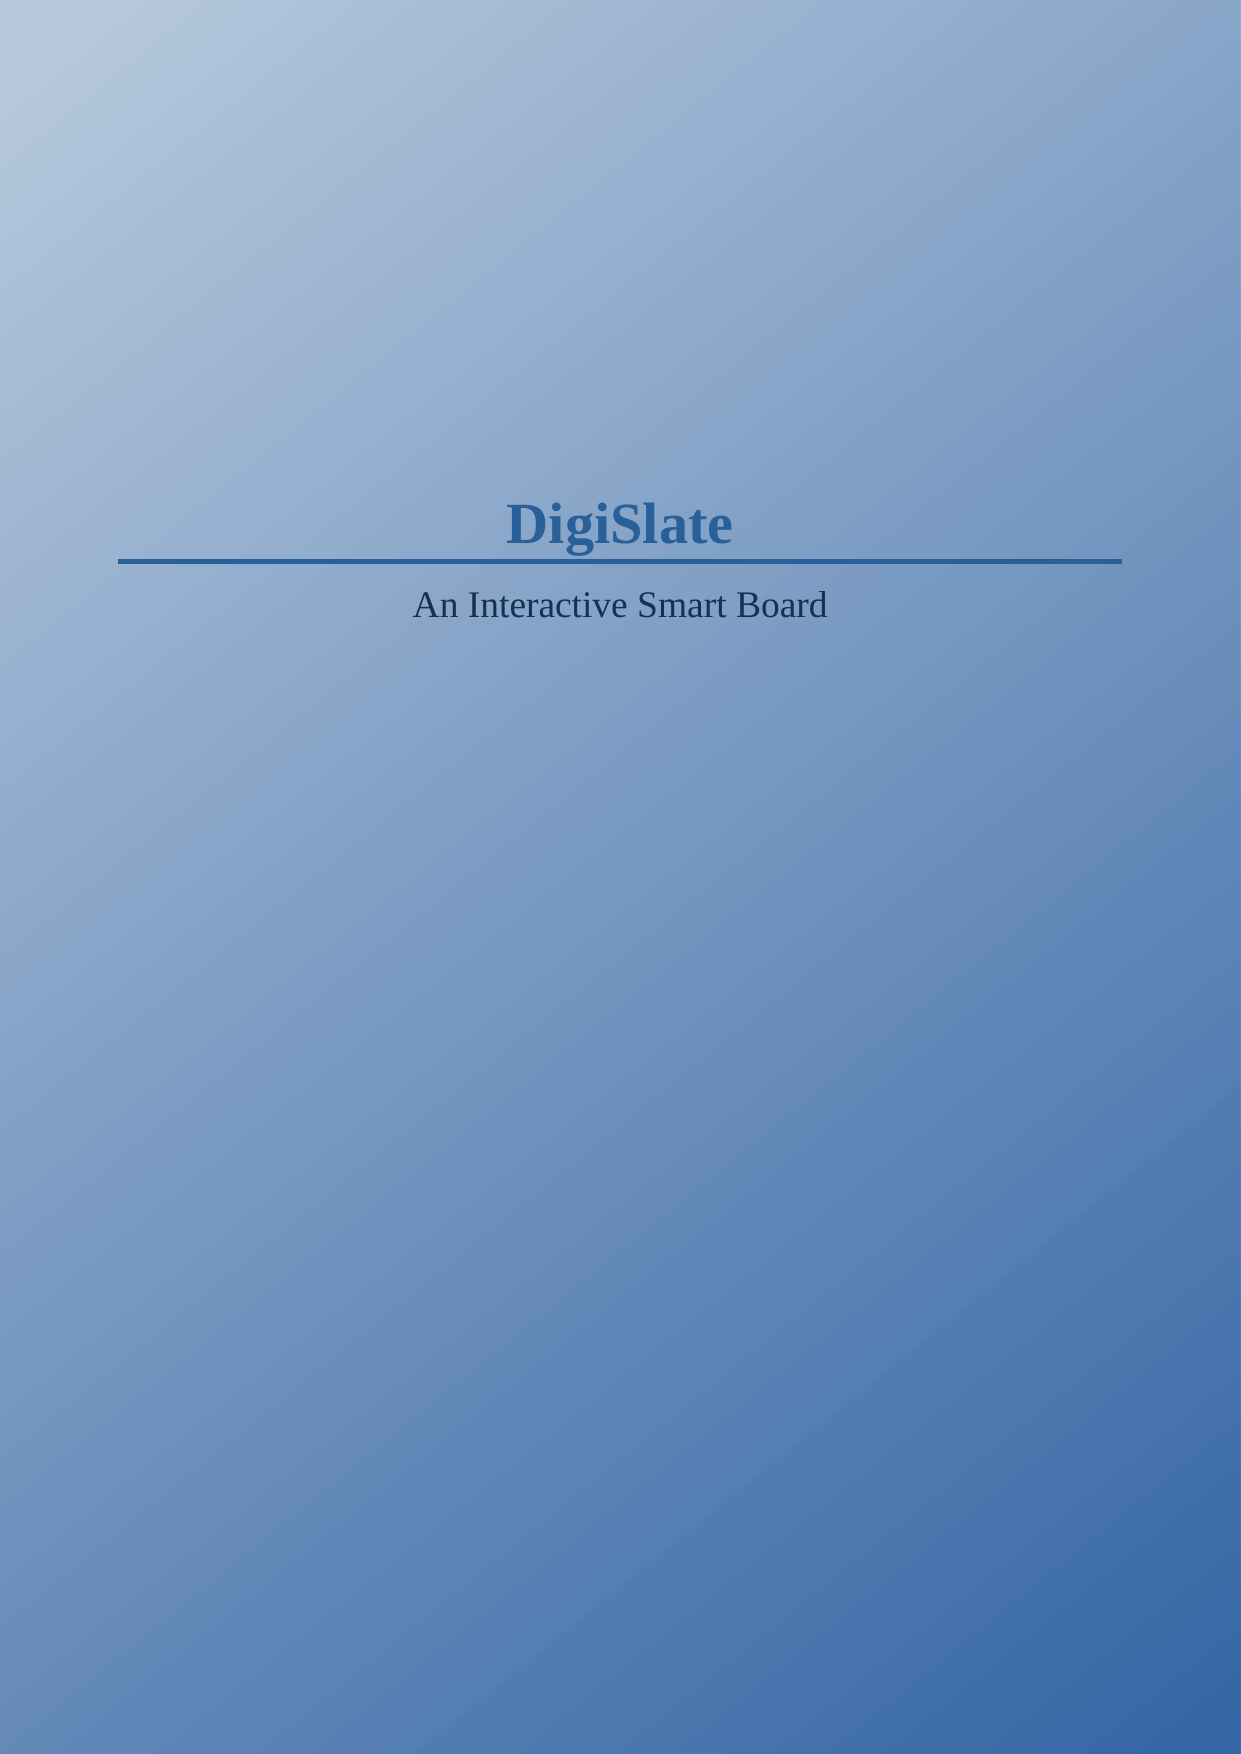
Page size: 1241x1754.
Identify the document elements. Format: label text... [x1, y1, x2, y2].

title DigiSlate [118, 486, 1122, 559]
subtitle An Interactive Smart Board [118, 583, 1122, 626]
